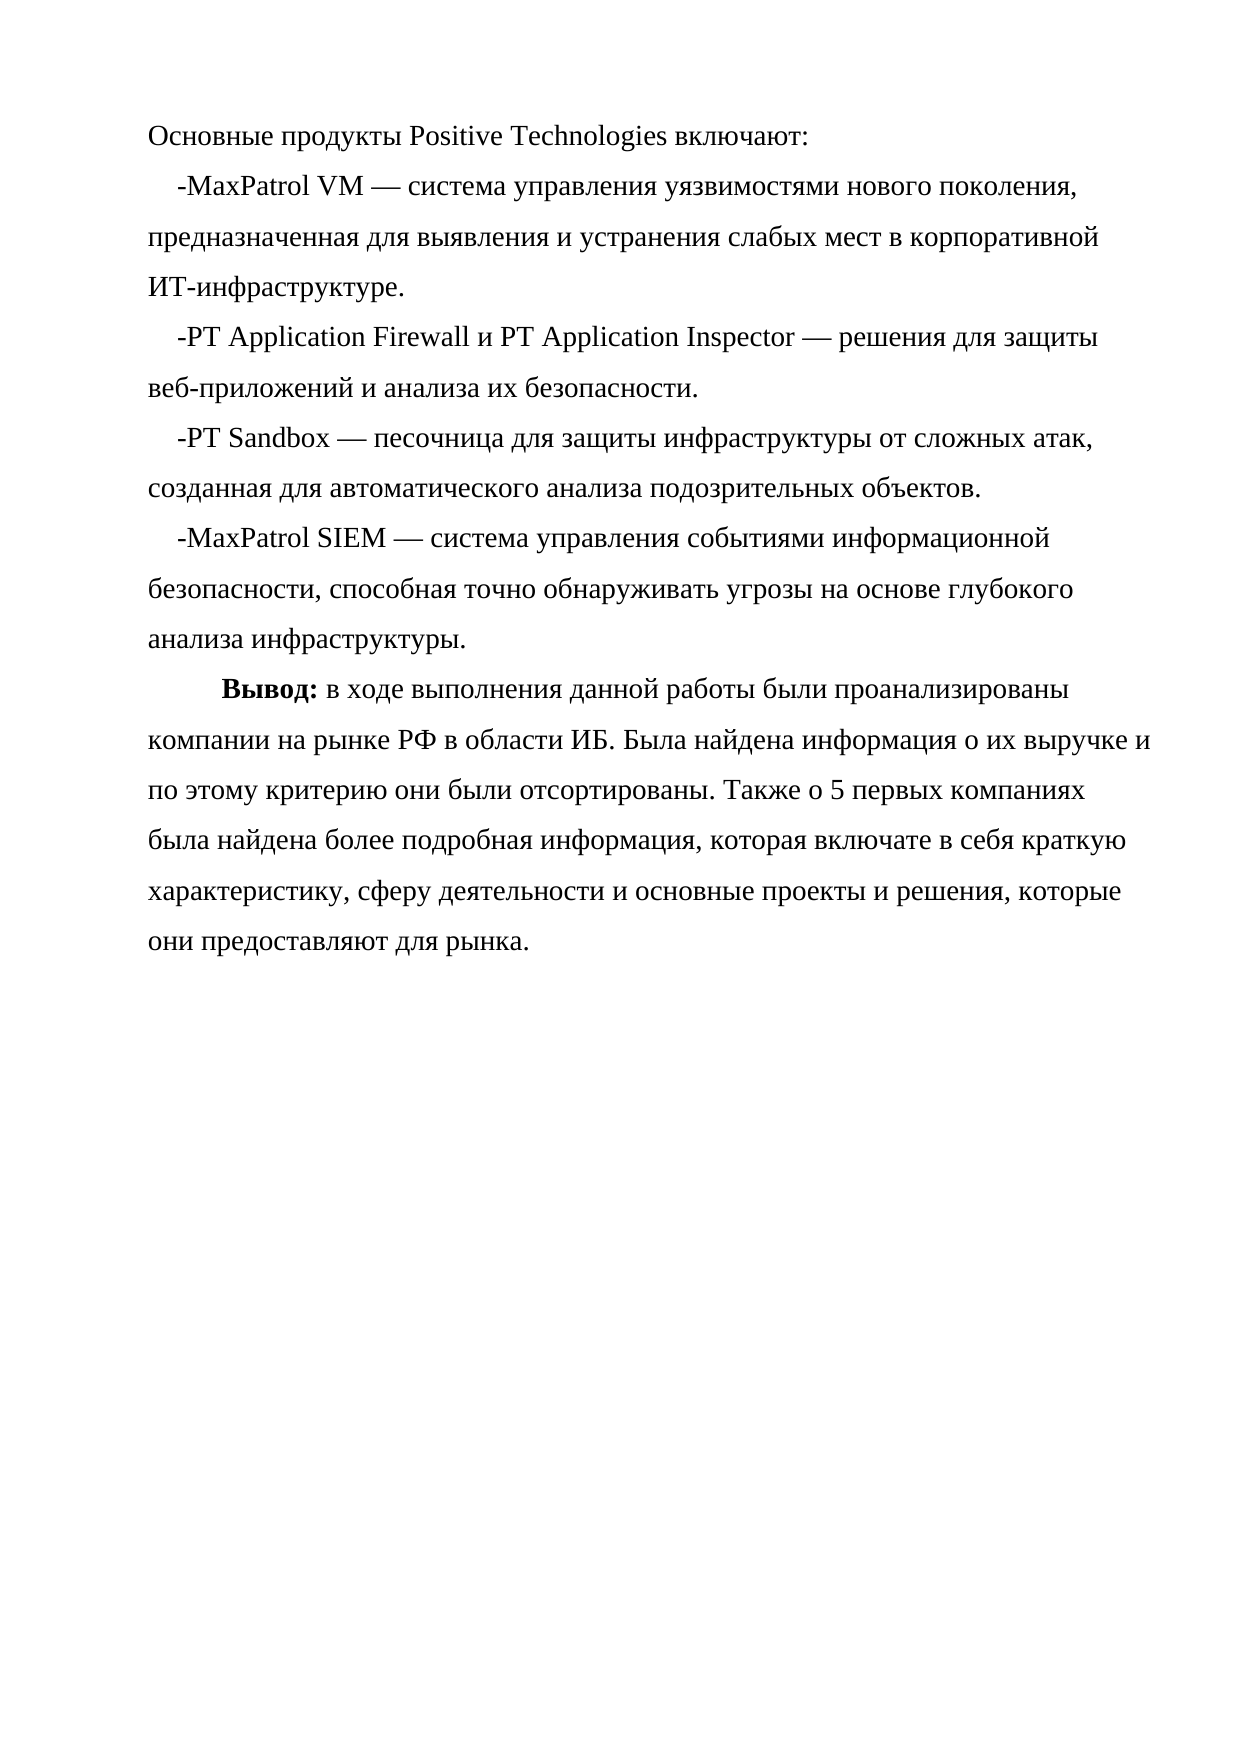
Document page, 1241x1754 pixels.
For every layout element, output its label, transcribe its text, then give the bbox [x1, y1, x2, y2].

text -MaxPatrol SIEM — система управления событиями информационной безопасности, способная точно обнаруживать угрозы на основе глубокого анализа инфраструктуры. [148, 521, 1152, 655]
text Основные продукты Positive Technologies включают: [148, 118, 1152, 152]
text -PT Application Firewall и PT Application Inspector — решения для защиты веб-приложений и анализа их безопасности. [148, 319, 1152, 403]
text Вывод: в ходе выполнения данной работы были проанализированы компании на рынке РФ в области ИБ. Была найдена информация о их выручке и по этому критерию они были отсортированы. Также о 5 первых компаниях была найдена более подробная информация, которая включате в себя краткую характеристику, сферу деятельности и основные проекты и решения, которые они предоставляют для рынка. [148, 672, 1152, 957]
text -PT Sandbox — песочница для защиты инфраструктуры от сложных атак, созданная для автоматического анализа подозрительных объектов. [148, 420, 1152, 504]
text -MaxPatrol VM — система управления уязвимостями нового поколения, предназначенная для выявления и устранения слабых мест в корпоративной ИТ-инфраструктуре. [148, 168, 1152, 303]
